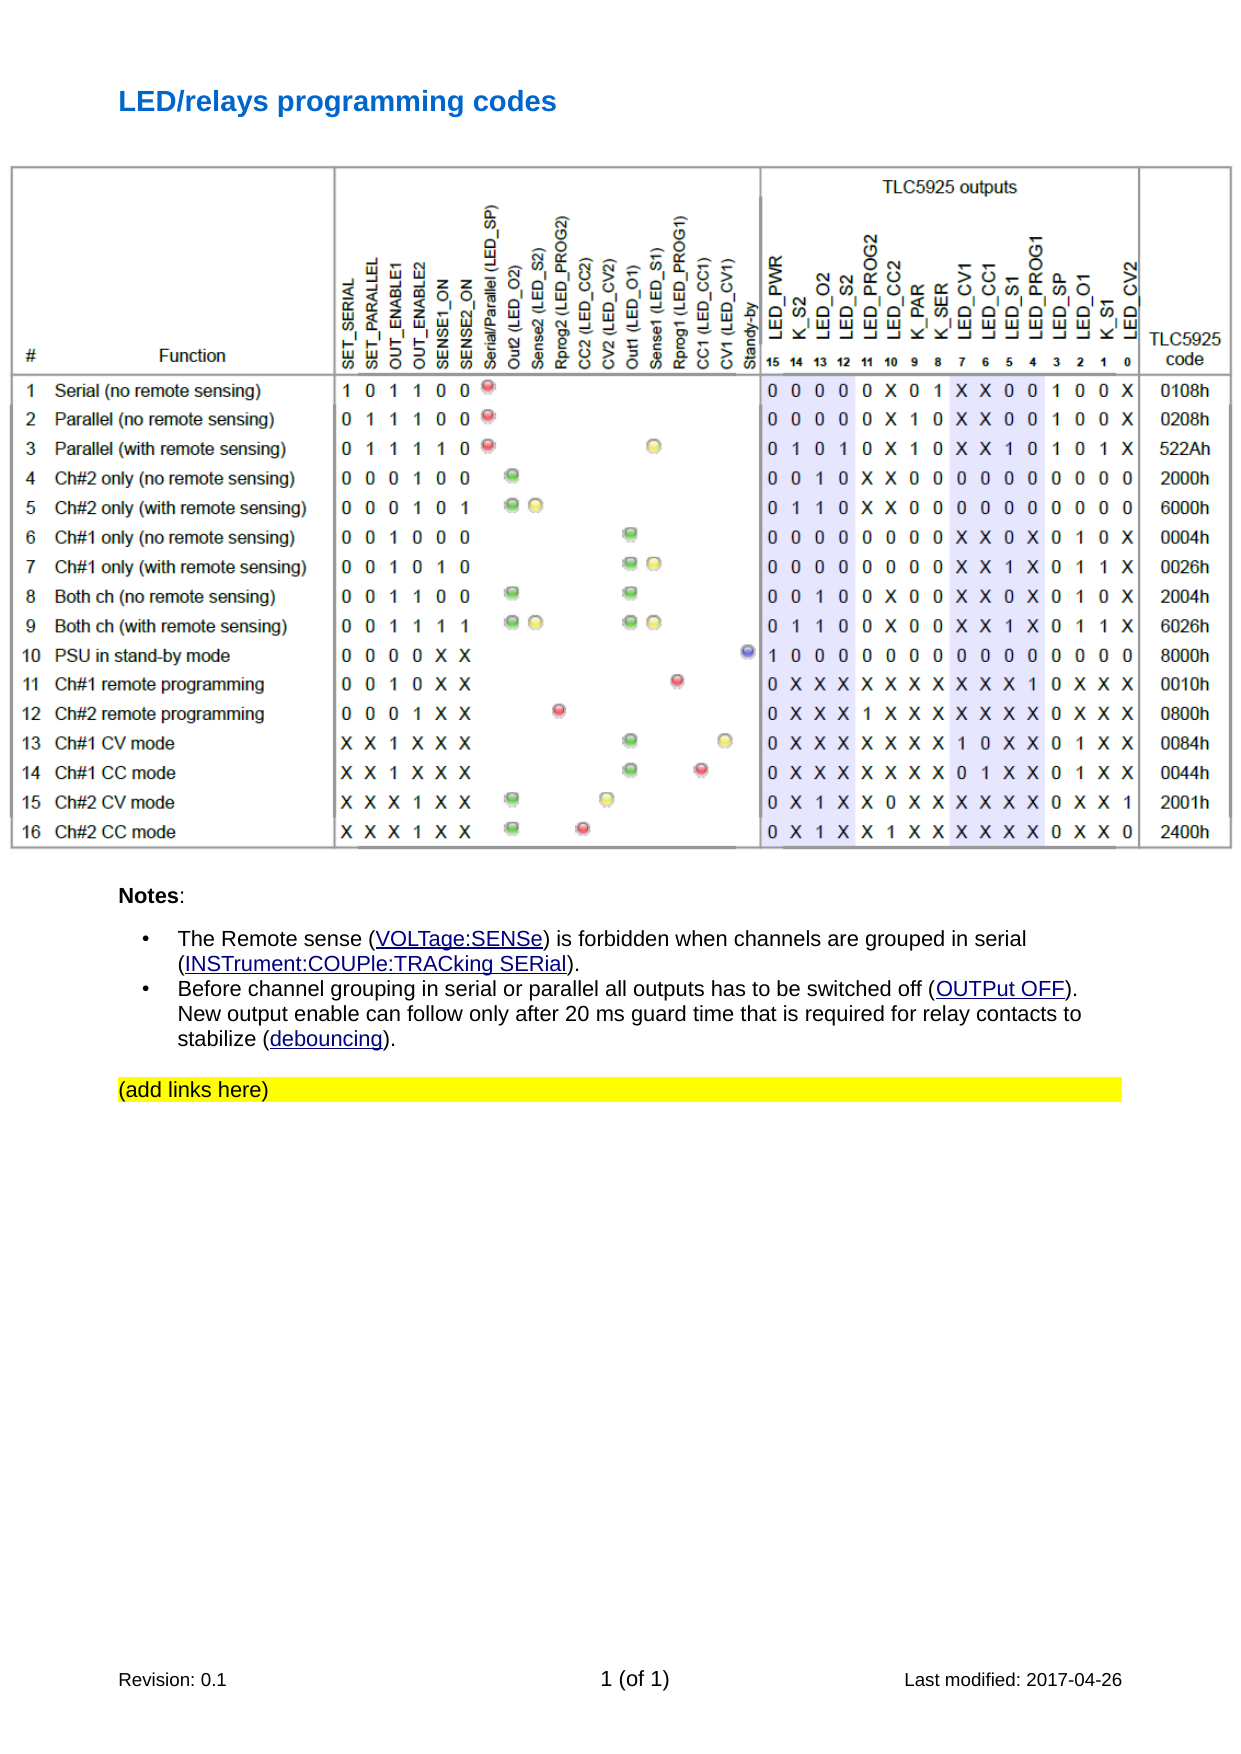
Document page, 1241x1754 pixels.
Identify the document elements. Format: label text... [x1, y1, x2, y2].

list The Remote sense (VOLTage:SENSe) is forbidden when channels are grouped in serial (INSTrument:COUPle:TRACking SERial). [142, 925, 1110, 976]
picture [0, 155, 1241, 858]
subtitle LED/relays programming codes [118, 84, 1122, 118]
list Before channel grouping in serial or parallel all outputs has to be switched off (OUTPut OFF). New output enable can follow only after 20 ms guard time that is required for relay contacts to stabilize (debouncing). [142, 976, 1110, 1051]
text (add links here) [118, 1077, 1122, 1102]
text Notes: [118, 882, 1122, 908]
